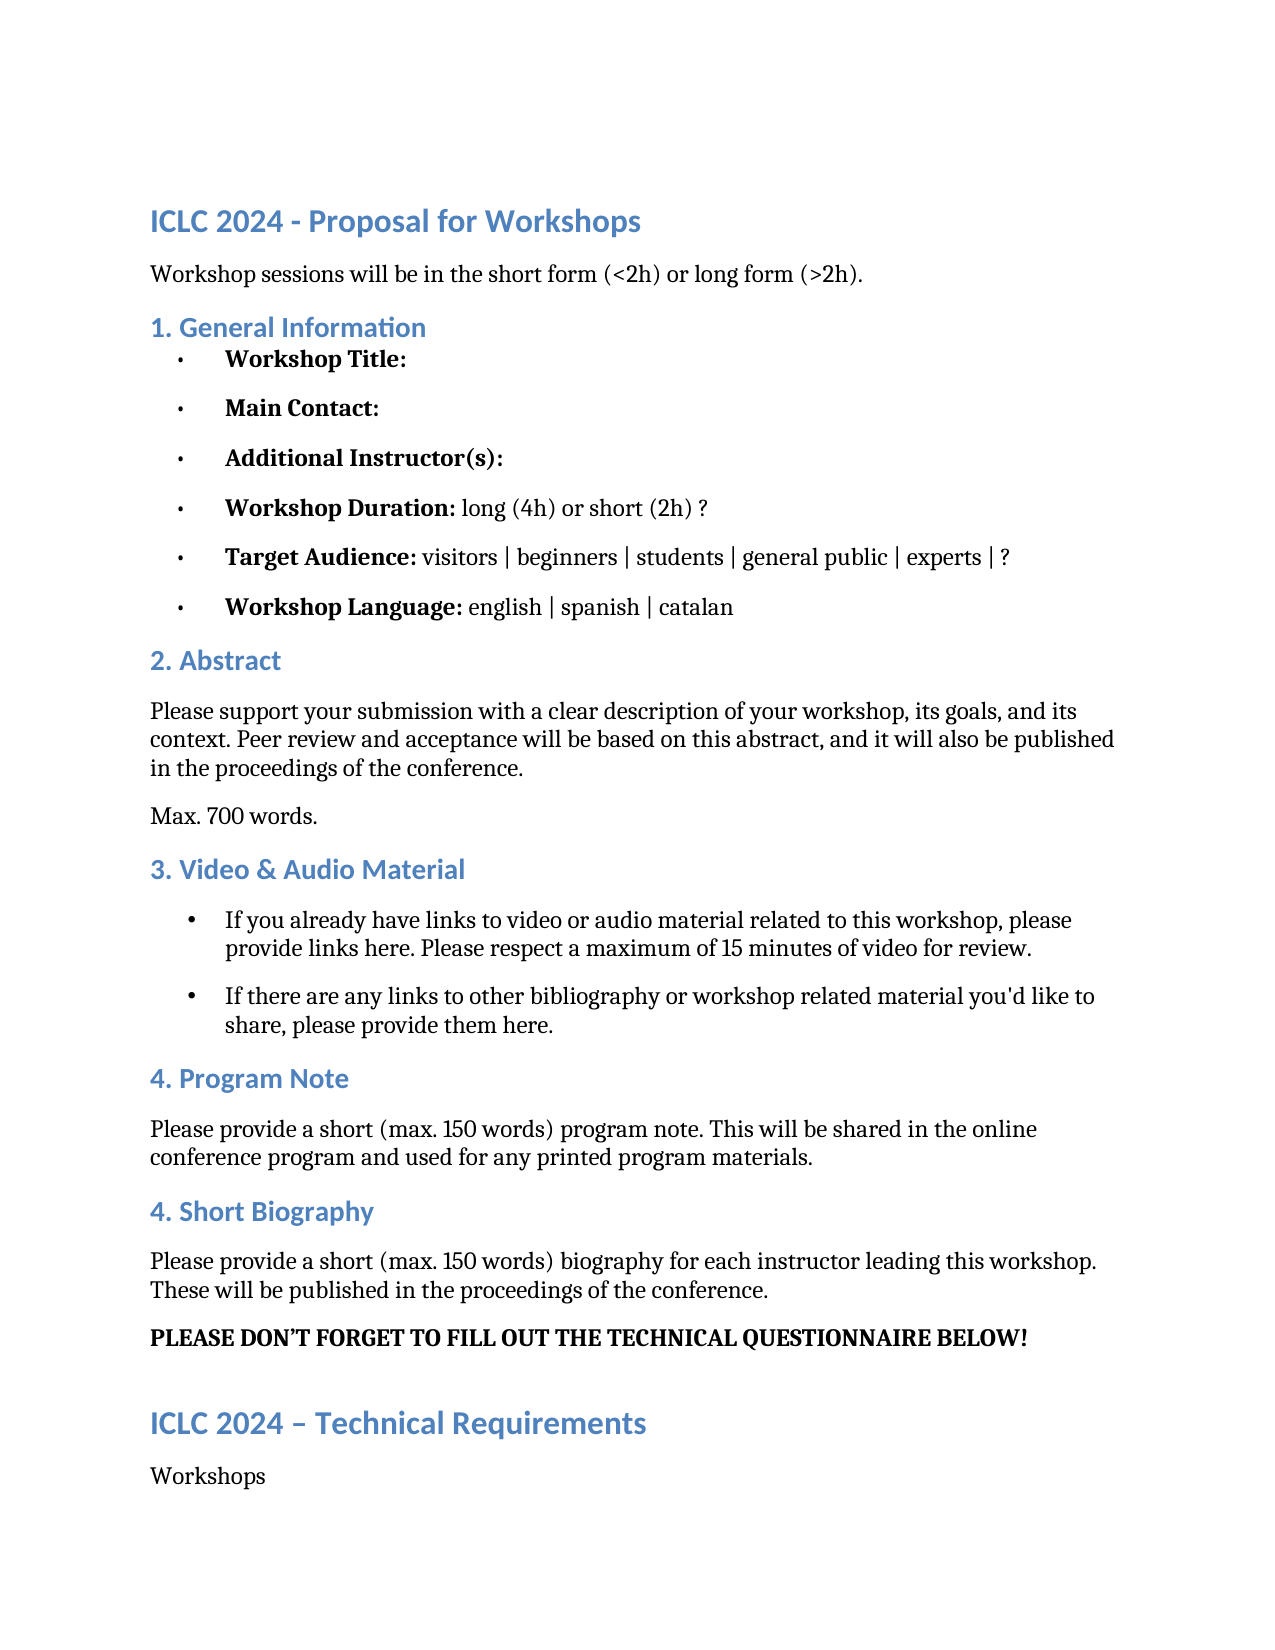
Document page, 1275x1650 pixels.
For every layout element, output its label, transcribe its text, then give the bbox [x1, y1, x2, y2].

text PLEASE DON’T FORGET TO FILL OUT THE TECHNICAL QUESTIONNAIRE BELOW! [150, 1323, 1125, 1352]
text Workshops [150, 1462, 1125, 1490]
list Main Contact: [175, 394, 1125, 423]
list Workshop Language: english | spanish | catalan [175, 593, 1125, 621]
subtitle 1. General Information [150, 309, 1125, 345]
subtitle ICLC 2024 - Proposal for Workshops [150, 200, 1125, 241]
text Please provide a short (max. 150 words) program note. This will be shared in the online conference program and used for any printed program materials. [150, 1114, 1125, 1172]
list Additional Instructor(s): [175, 444, 1125, 473]
subtitle 4. Short Biography [150, 1193, 1125, 1228]
subtitle 4. Program Note [150, 1060, 1125, 1096]
list Workshop Title: [175, 345, 1125, 373]
subtitle 2. Abstract [150, 642, 1125, 678]
text Please provide a short (max. 150 words) biography for each instructor leading this workshop. These will be published in the proceedings of the conference. [150, 1247, 1125, 1305]
list If there are any links to other bibliography or workshop related material you'd like to share, please provide them here. [187, 982, 1125, 1039]
list Workshop Duration: long (4h) or short (2h) ? [175, 493, 1125, 522]
subtitle 3. Video & Audio Material [150, 851, 1125, 887]
text Please support your submission with a clear description of your workshop, its goals, and its context. Peer review and acceptance will be based on this abstract, and it will also be published in the proceedings of the conference. [150, 697, 1125, 783]
list If you already have links to video or audio material related to this workshop, please provide links here. Please respect a maximum of 15 minutes of video for review. [187, 906, 1125, 963]
list Target Audience: visitors | beginners | students | general public | experts | ? [175, 543, 1125, 572]
text Max. 700 words. [150, 802, 1125, 830]
subtitle ICLC 2024 – Technical Requirements [150, 1402, 1125, 1443]
text Workshop sessions will be in the short form (<2h) or long form (>2h). [150, 259, 1125, 288]
